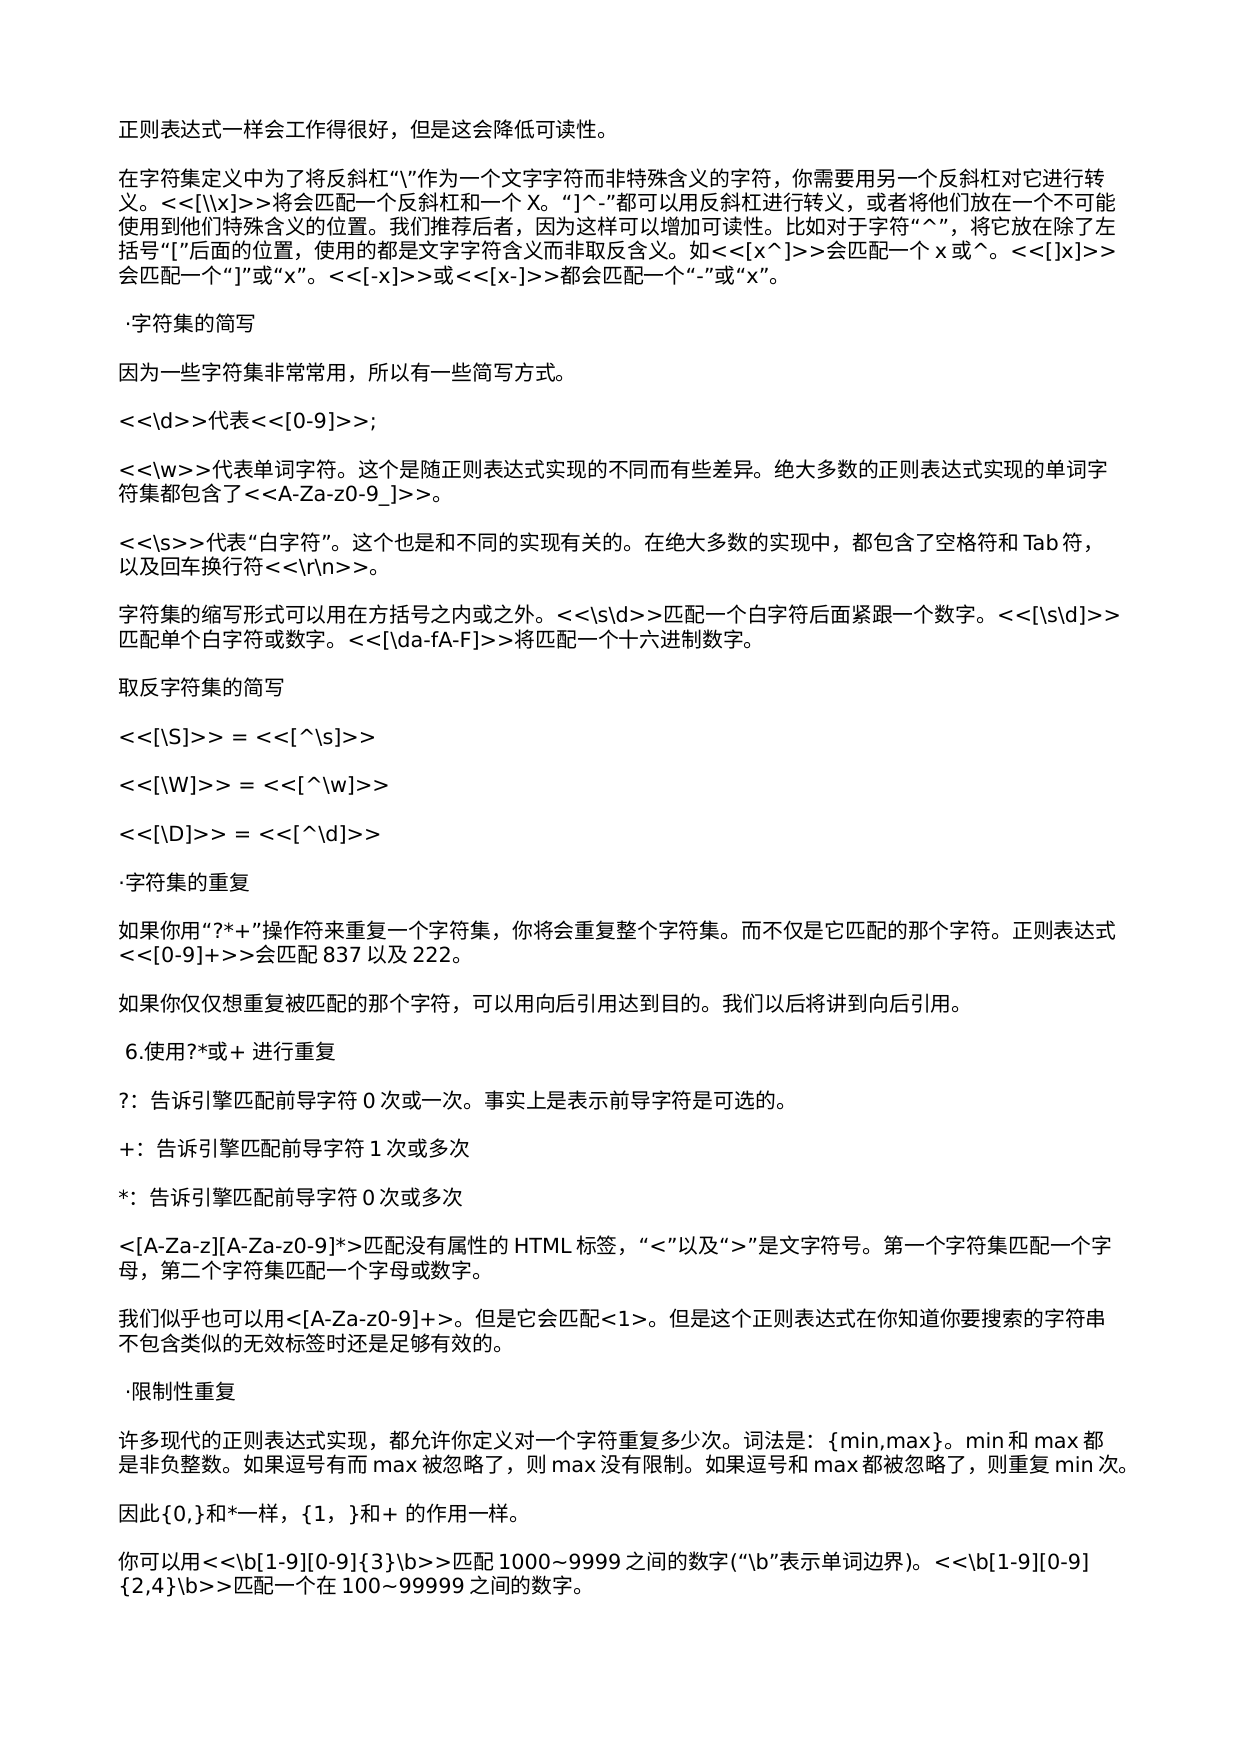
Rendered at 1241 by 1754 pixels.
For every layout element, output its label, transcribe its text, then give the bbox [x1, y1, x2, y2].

text 因此{0,}和*一样，{1，}和+ 的作用一样。 [118, 1502, 1122, 1526]
text <[A-Za-z][A-Za-z0-9]*>匹配没有属性的HTML标签，“<”以及“>”是文字符号。第一个字符集匹配一个字母，第二个字符集匹配一个字母或数字。 [118, 1234, 1122, 1283]
text 如果你仅仅想重复被匹配的那个字符，可以用向后引用达到目的。我们以后将讲到向后引用。 [118, 992, 1122, 1016]
text 正则表达式一样会工作得很好，但是这会降低可读性。 [118, 118, 1122, 142]
text ?：告诉引擎匹配前导字符0次或一次。事实上是表示前导字符是可选的。 [118, 1089, 1122, 1113]
text 在字符集定义中为了将反斜杠“\”作为一个文字字符而非特殊含义的字符，你需要用另一个反斜杠对它进行转义。<<[\\x]>>将会匹配一个反斜杠和一个X。“]^-”都可以用反斜杠进行转义，或者将他们放在一个不可能使用到他们特殊含义的位置。我们推荐后者，因为这样可以增加可读性。比如对于字符“^”，将它放在除了左括号“[”后面的位置，使用的都是文字字符含义而非取反含义。如<<[x^]>>会匹配一个x或^。<<[]x]>>会匹配一个“]”或“x”。<<[-x]>>或<<[x-]>>都会匹配一个“-”或“x”。 [118, 167, 1122, 288]
text 字符集的缩写形式可以用在方括号之内或之外。<<\s\d>>匹配一个白字符后面紧跟一个数字。<<[\s\d]>>匹配单个白字符或数字。<<[\da-fA-F]>>将匹配一个十六进制数字。 [118, 603, 1122, 652]
text <<\w>>代表单词字符。这个是随正则表达式实现的不同而有些差异。绝大多数的正则表达式实现的单词字符集都包含了<<A-Za-z0-9_]>>。 [118, 458, 1122, 506]
text 如果你用“?*+”操作符来重复一个字符集，你将会重复整个字符集。而不仅是它匹配的那个字符。正则表达式<<[0-9]+>>会匹配837以及222。 [118, 919, 1122, 968]
text 取反字符集的简写 [118, 676, 1122, 701]
text <<\s>>代表“白字符”。这个也是和不同的实现有关的。在绝大多数的实现中，都包含了空格符和Tab符，以及回车换行符<<\r\n>>。 [118, 531, 1122, 579]
text 我们似乎也可以用<[A-Za-z0-9]+>。但是它会匹配<1>。但是这个正则表达式在你知道你要搜索的字符串不包含类似的无效标签时还是足够有效的。 [118, 1307, 1122, 1356]
text <<[\S]>> = <<[^\s]>> [118, 725, 1122, 749]
text 6.使用?*或+ 进行重复 [118, 1040, 1122, 1065]
text ·字符集的简写 [118, 312, 1122, 337]
text 你可以用<<\b[1-9][0-9]{3}\b>>匹配1000~9999之间的数字(“\b”表示单词边界)。<<\b[1-9][0-9]{2,4}\b>>匹配一个在100~99999之间的数字。 [118, 1550, 1122, 1599]
text <<[\D]>> = <<[^\d]>> [118, 822, 1122, 846]
text *：告诉引擎匹配前导字符0次或多次 [118, 1186, 1122, 1210]
text ·字符集的重复 [118, 871, 1122, 895]
text 因为一些字符集非常常用，所以有一些简写方式。 [118, 361, 1122, 385]
text <<[\W]>> = <<[^\w]>> [118, 773, 1122, 798]
text +：告诉引擎匹配前导字符1次或多次 [118, 1137, 1122, 1162]
text 许多现代的正则表达式实现，都允许你定义对一个字符重复多少次。词法是：{min,max}。min和max都是非负整数。如果逗号有而max被忽略了，则max没有限制。如果逗号和max都被忽略了，则重复min次。 [118, 1429, 1122, 1477]
text ·限制性重复 [118, 1380, 1122, 1404]
text <<\d>>代表<<[0-9]>>; [118, 409, 1122, 434]
